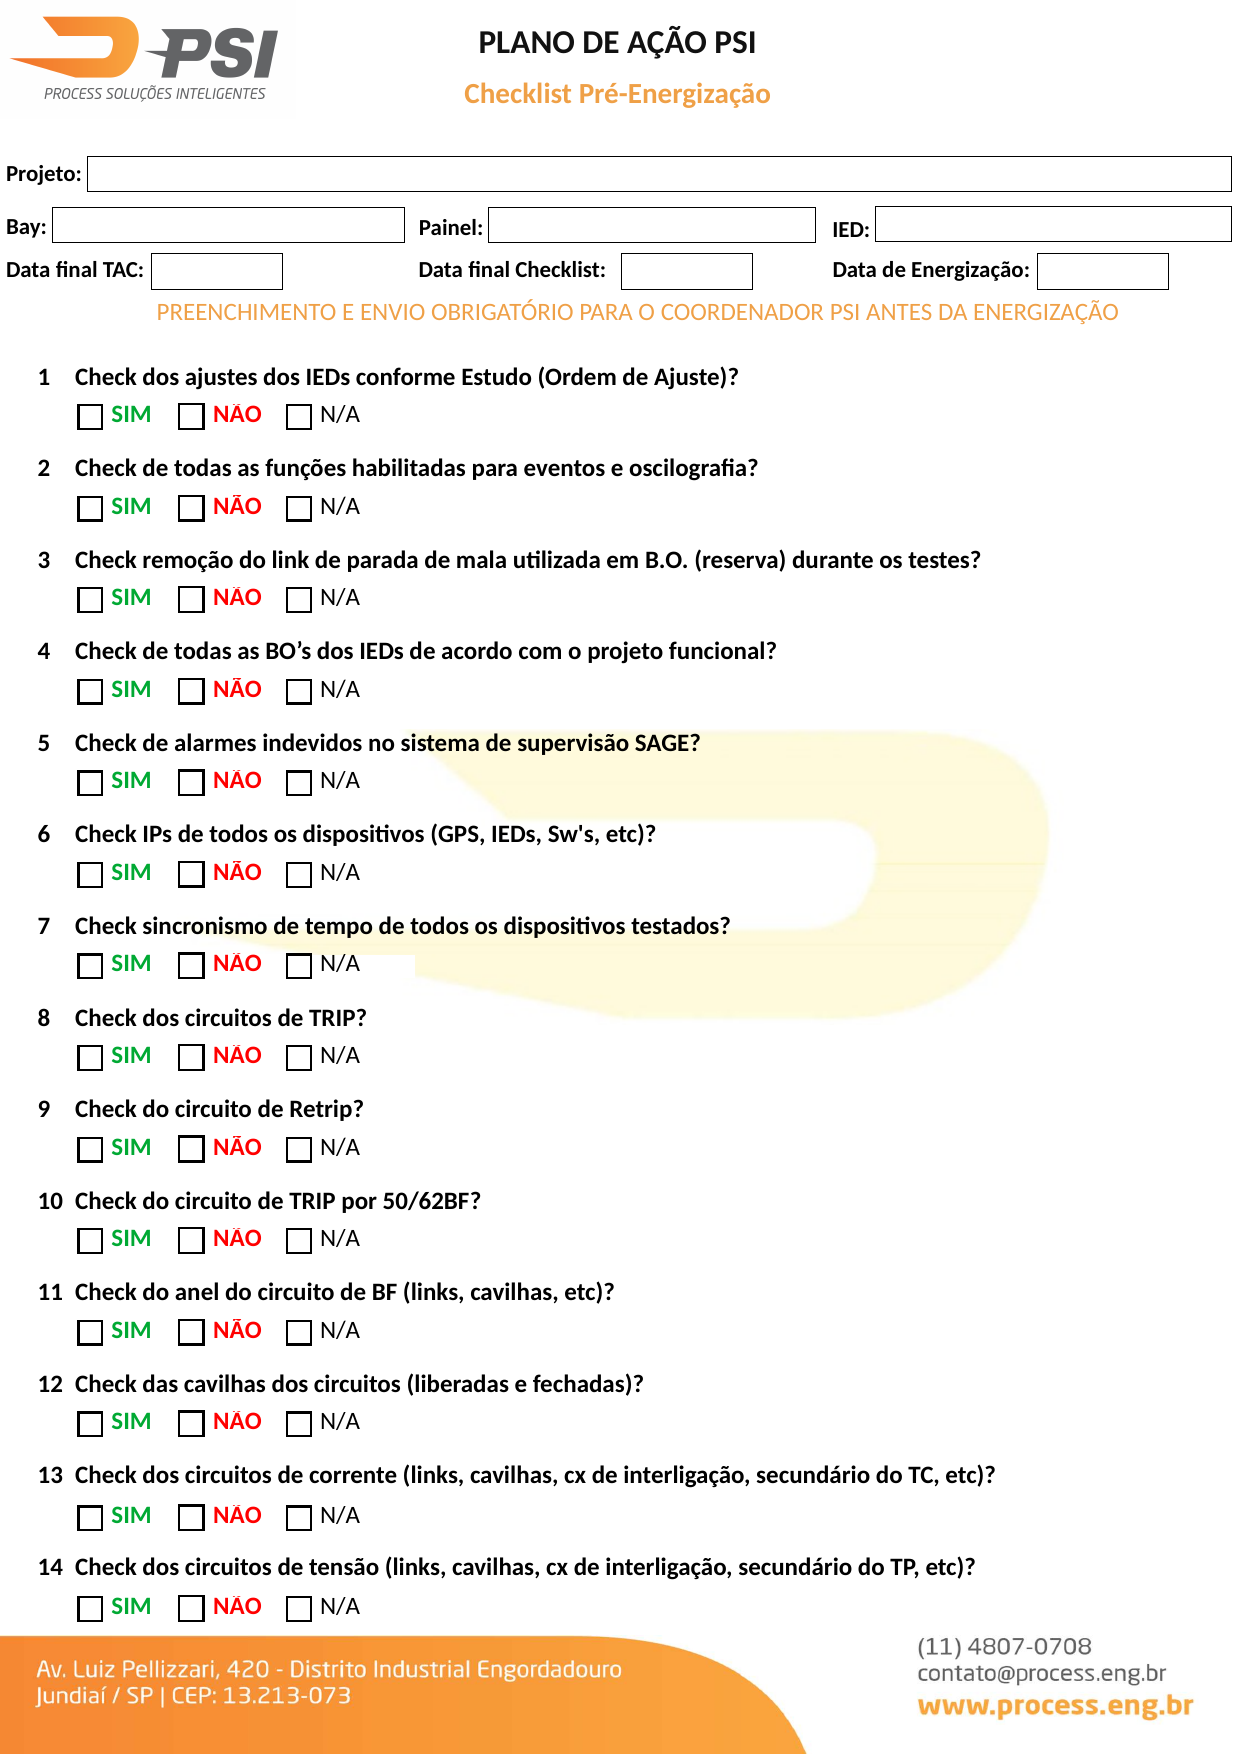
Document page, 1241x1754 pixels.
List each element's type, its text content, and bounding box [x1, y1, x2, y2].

table_header Bay: [0, 200, 413, 249]
list Check de todas as funções habilitadas para eventos e oscilografia? [37, 452, 1240, 483]
list Check IPs de todos os dispositivos (GPS, IEDs, Sw's, etc)? [37, 819, 1240, 849]
list PREENCHIMENTO E ENVIO OBRIGATÓRIO PARA O COORDENADOR PSI ANTES DA ENERGIZAÇÃO [41, 296, 1199, 327]
list Check do circuito de TRIP por 50/62BF? [37, 1185, 1240, 1215]
table_header Data final Checklist: [413, 249, 827, 296]
list Check de alarmes indevidos no sistema de supervisão SAGE? [37, 727, 1240, 758]
picture [0, 1635, 1241, 1754]
list Check do circuito de Retrip? [37, 1093, 1240, 1124]
list Check dos circuitos de corrente (links, cavilhas, cx de interligação, secundário do TC, etc)? [37, 1459, 1240, 1490]
table_header IED: [826, 200, 1240, 249]
table_header Painel: [413, 200, 826, 249]
list Check de todas as BO’s dos IEDs de acordo com o projeto funcional? [37, 636, 1240, 666]
list Check das cavilhas dos circuitos (liberadas e fechadas)? [37, 1368, 1240, 1398]
table_header Data de Energização: [827, 249, 1240, 296]
list Check dos ajustes dos IEDs conforme Estudo (Ordem de Ajuste)? [37, 361, 1240, 391]
table_header Data final TAC: [0, 249, 412, 296]
list Check remoção do link de parada de mala utilizada em B.O. (reserva) durante os testes? [37, 544, 1240, 574]
picture [177, 849, 1064, 910]
list Check sincronismo de tempo de todos os dispositivos testados? [37, 910, 1240, 941]
picture [177, 941, 1064, 1002]
table_header Projeto: [0, 147, 1240, 200]
list Check dos circuitos de tensão (links, cavilhas, cx de interligação, secundário do TP, etc)? [37, 1551, 1240, 1582]
list Check do anel do circuito de BF (links, cavilhas, etc)? [37, 1276, 1240, 1307]
list Check dos circuitos de TRIP? [37, 1002, 1240, 1032]
picture [0, 0, 296, 119]
picture [177, 758, 1064, 819]
